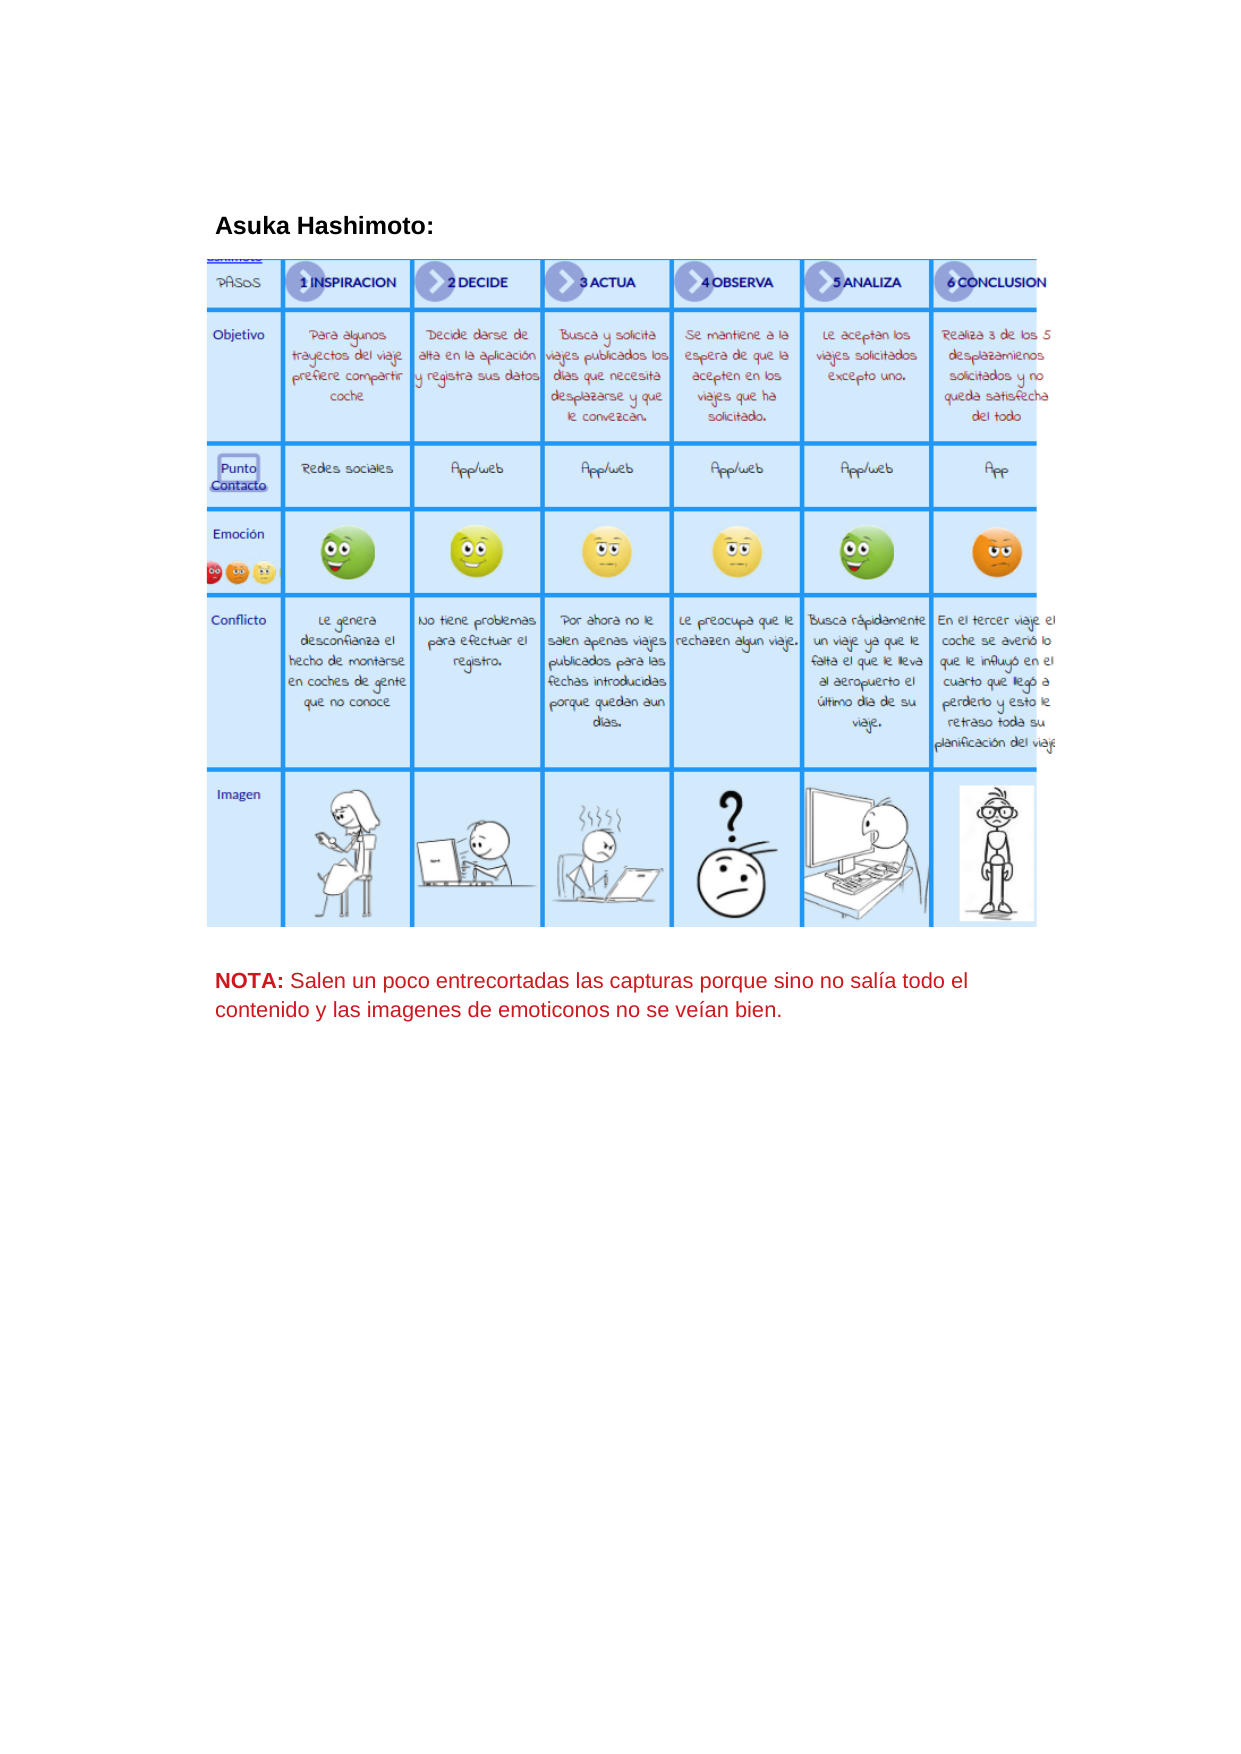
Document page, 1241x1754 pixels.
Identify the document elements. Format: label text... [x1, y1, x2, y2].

picture [206, 259, 1055, 927]
list Asuka Hashimoto: [215, 211, 1063, 239]
list NOTA: Salen un poco entrecortadas las capturas porque sino no salía todo el contenido y las imagenes de emoticonos no se veían bien. [215, 968, 1063, 1022]
